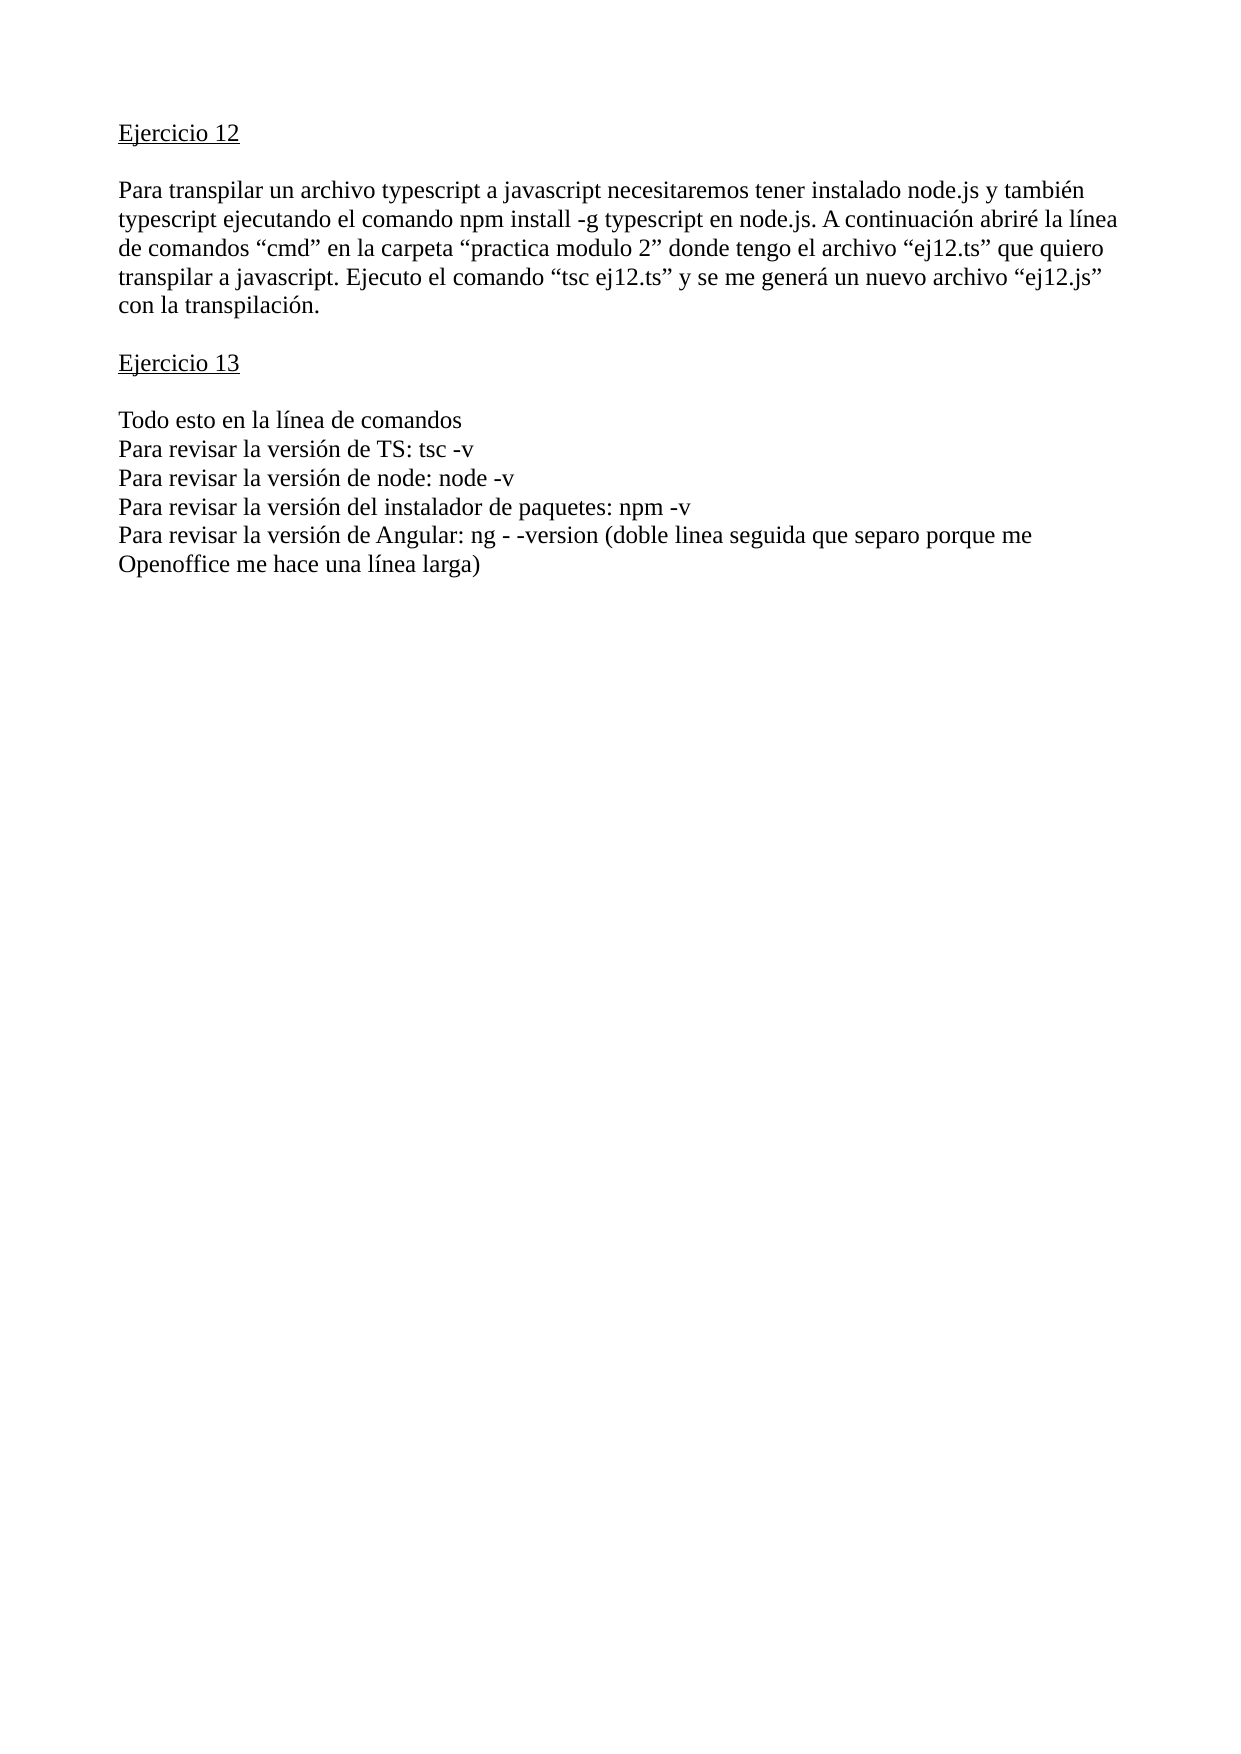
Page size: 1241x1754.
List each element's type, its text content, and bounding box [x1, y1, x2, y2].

text Ejercicio 12 [118, 118, 1122, 147]
text Para revisar la versión del instalador de paquetes: npm -v [118, 492, 1122, 521]
text Para transpilar un archivo typescript a javascript necesitaremos tener instalado node.js y también typescript ejecutando el comando npm install -g typescript en node.js. A continuación abriré la línea de comandos “cmd” en la carpeta “practica modulo 2” donde tengo el archivo “ej12.ts” que quiero transpilar a javascript. Ejecuto el comando “tsc ej12.ts” y se me generá un nuevo archivo “ej12.js” con la transpilación. [118, 176, 1122, 319]
text Para revisar la versión de node: node -v [118, 463, 1122, 492]
text Para revisar la versión de Angular: ng - -version (doble linea seguida que separo porque me Openoffice me hace una línea larga) [118, 521, 1122, 578]
text Para revisar la versión de TS: tsc -v [118, 434, 1122, 463]
text Todo esto en la línea de comandos [118, 406, 1122, 434]
text Ejercicio 13 [118, 348, 1122, 377]
